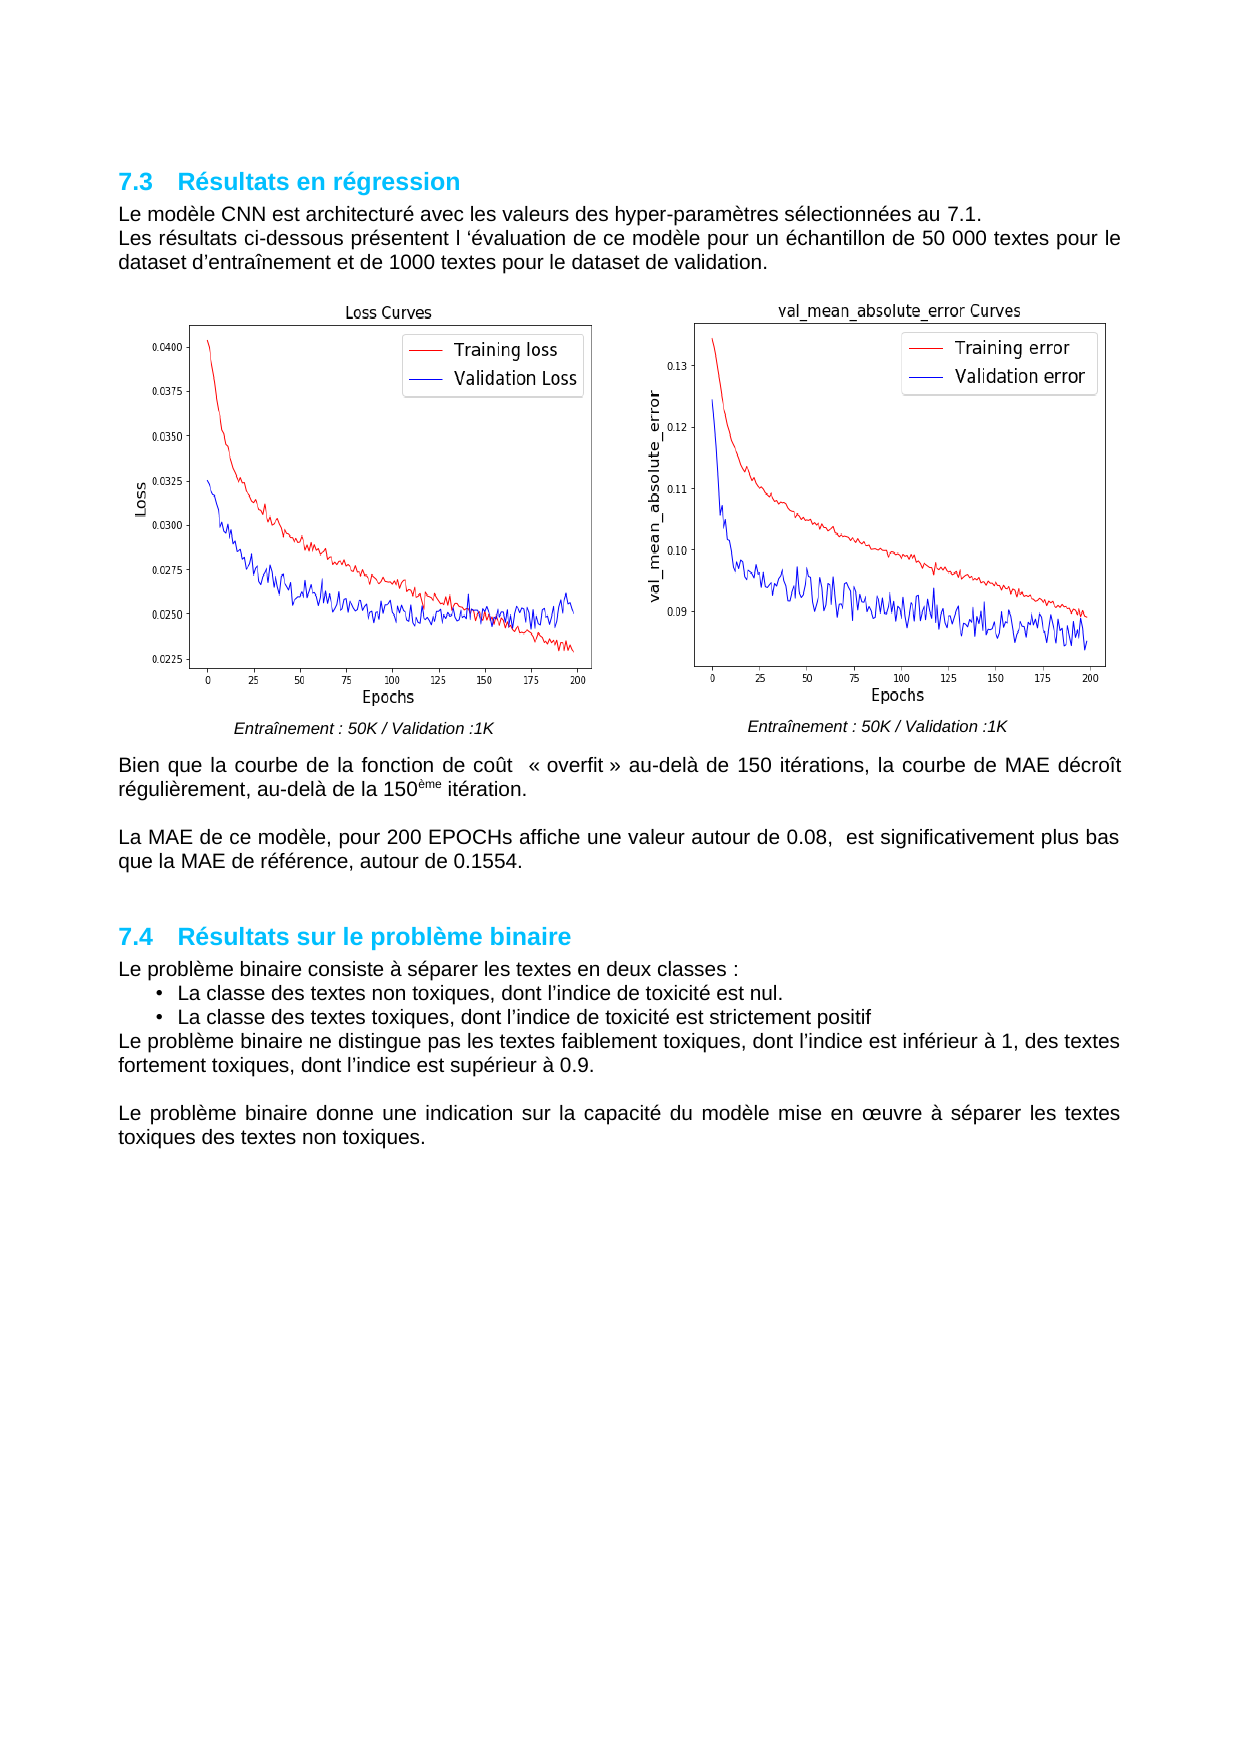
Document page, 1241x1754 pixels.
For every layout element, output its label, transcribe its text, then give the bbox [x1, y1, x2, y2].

text Le problème binaire ne distingue pas les textes faiblement toxiques, dont l’indice est inférieur à 1, des textes fortement toxiques, dont l’indice est supérieur à 0.9. [118, 1029, 1122, 1077]
list La classe des textes toxiques, dont l’indice de toxicité est strictement positif [156, 1005, 1122, 1029]
text Entraînement : 50K / Validation :1K [128, 714, 600, 738]
text La MAE de ce modèle, pour 200 EPOCHs affiche une valeur autour de 0.08, est significativement plus bas que la MAE de référence, autour de 0.1554. [118, 825, 1122, 873]
list La classe des textes non toxiques, dont l’indice de toxicité est nul. [156, 981, 1122, 1005]
subtitle Résultats en régression [118, 167, 1122, 196]
text Le modèle CNN est architecturé avec les valeurs des hyper-paramètres sélectionnées au 7.1. [118, 202, 1122, 226]
text Bien que la courbe de la fonction de coût « overfit » au-delà de 150 itérations, la courbe de MAE décroît régulièrement, au-delà de la 150ème itération. [118, 729, 1122, 801]
picture [127, 300, 600, 714]
picture [641, 297, 1114, 712]
text Entraînement : 50K / Validation :1K [641, 712, 1114, 736]
text Les résultats ci-dessous présentent l ‘évaluation de ce modèle pour un échantillon de 50 000 textes pour le dataset d’entraînement et de 1000 textes pour le dataset de validation. [118, 226, 1122, 274]
text Le problème binaire donne une indication sur la capacité du modèle mise en œuvre à séparer les textes toxiques des textes non toxiques. [118, 1101, 1122, 1149]
subtitle Résultats sur le problème binaire [118, 922, 1122, 951]
text Le problème binaire consiste à séparer les textes en deux classes : [118, 957, 1122, 981]
